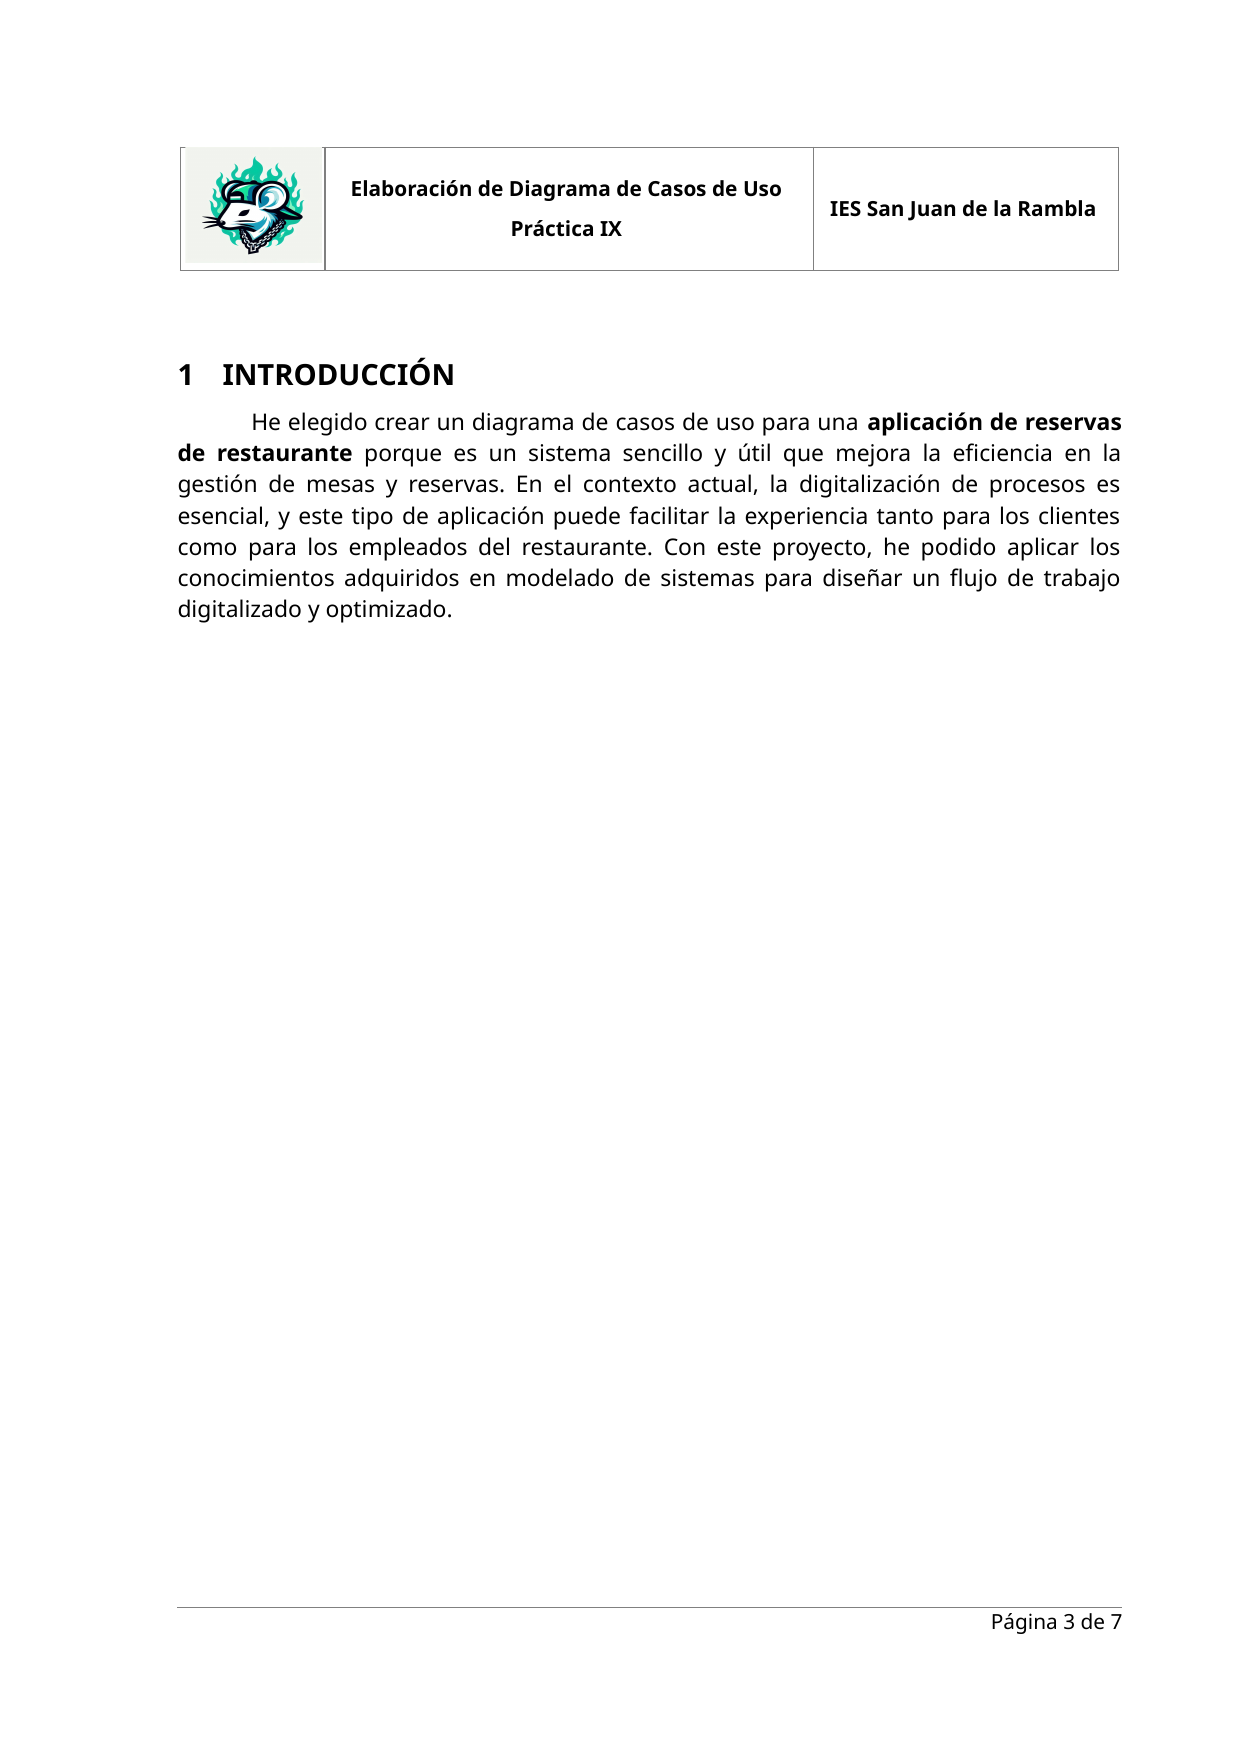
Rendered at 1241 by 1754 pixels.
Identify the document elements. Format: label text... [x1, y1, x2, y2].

subtitle INTRODUCCIÓN [177, 354, 1122, 393]
picture [185, 147, 322, 263]
text He elegido crear un diagrama de casos de uso para una aplicación de reservas de restaurante porque es un sistema sencillo y útil que mejora la eficiencia en la gestión de mesas y reservas. En el contexto actual, la digitalización de procesos es esencial, y este tipo de aplicación puede facilitar la experiencia tanto para los clientes como para los empleados del restaurante. Con este proyecto, he podido aplicar los conocimientos adquiridos en modelado de sistemas para diseñar un flujo de trabajo digitalizado y optimizado. [177, 406, 1122, 625]
